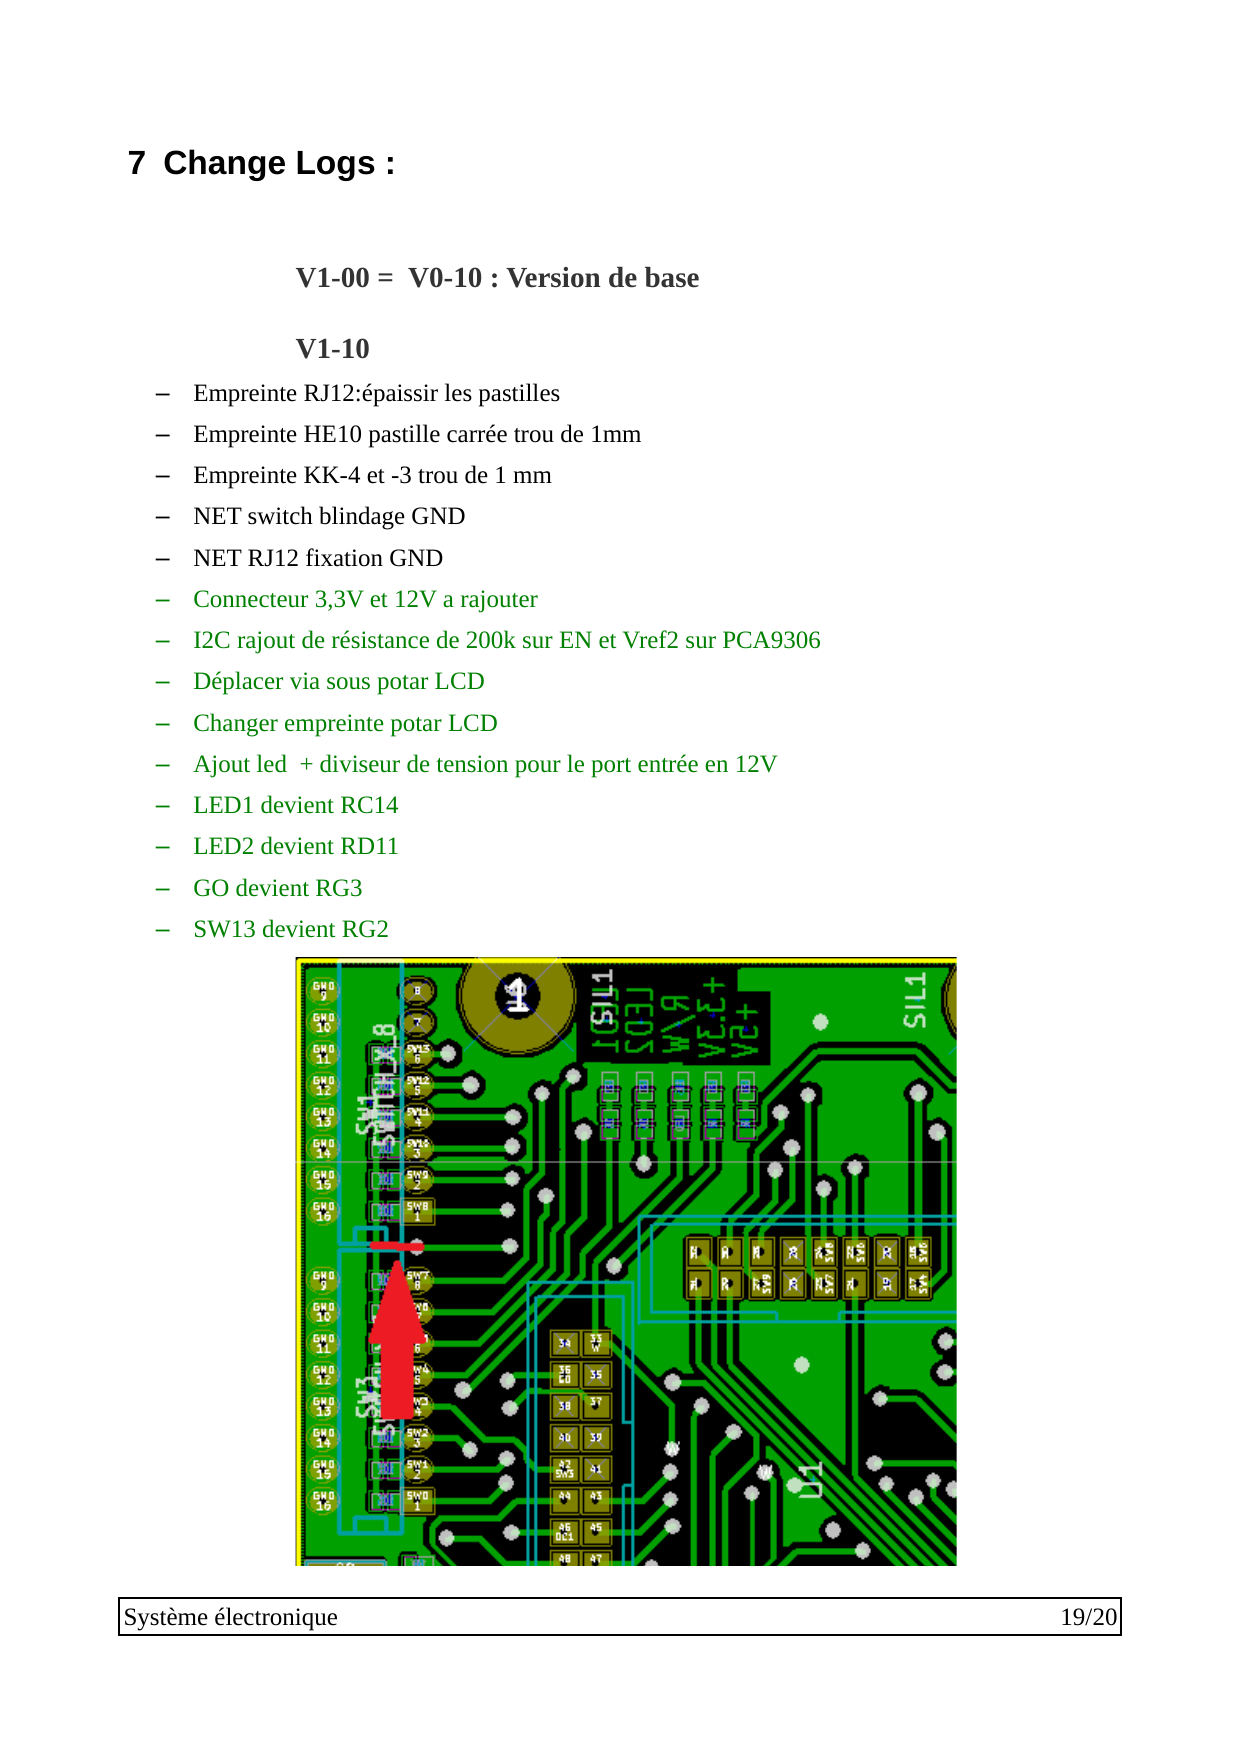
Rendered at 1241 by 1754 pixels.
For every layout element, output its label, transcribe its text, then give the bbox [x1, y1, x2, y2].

list Connecteur 3,3V et 12V a rajouter [156, 584, 1122, 613]
list I2C rajout de résistance de 200k sur EN et Vref2 sur PCA9306 [156, 625, 1122, 654]
list NET switch blindage GND [156, 501, 1122, 530]
list GO devient RG3 [156, 873, 1122, 901]
list Empreinte RJ12:épaissir les pastilles [156, 378, 1122, 406]
list Déplacer via sous potar LCD [156, 666, 1122, 695]
list Changer empreinte potar LCD [156, 708, 1122, 736]
list SW13 devient RG2 [156, 914, 1122, 943]
list LED2 devient RD11 [156, 831, 1122, 860]
list Ajout led + diviseur de tension pour le port entrée en 12V [156, 749, 1122, 778]
list NET RJ12 fixation GND [156, 543, 1122, 571]
list LED1 devient RC14 [156, 790, 1122, 819]
subtitle V1-00 = V0-10 : Version de base [295, 261, 1122, 294]
subtitle Change Logs : [118, 143, 1122, 182]
list Empreinte HE10 pastille carrée trou de 1mm [156, 419, 1122, 448]
list Empreinte KK-4 et -3 trou de 1 mm [156, 460, 1122, 489]
subtitle V1-10 [295, 332, 1122, 365]
